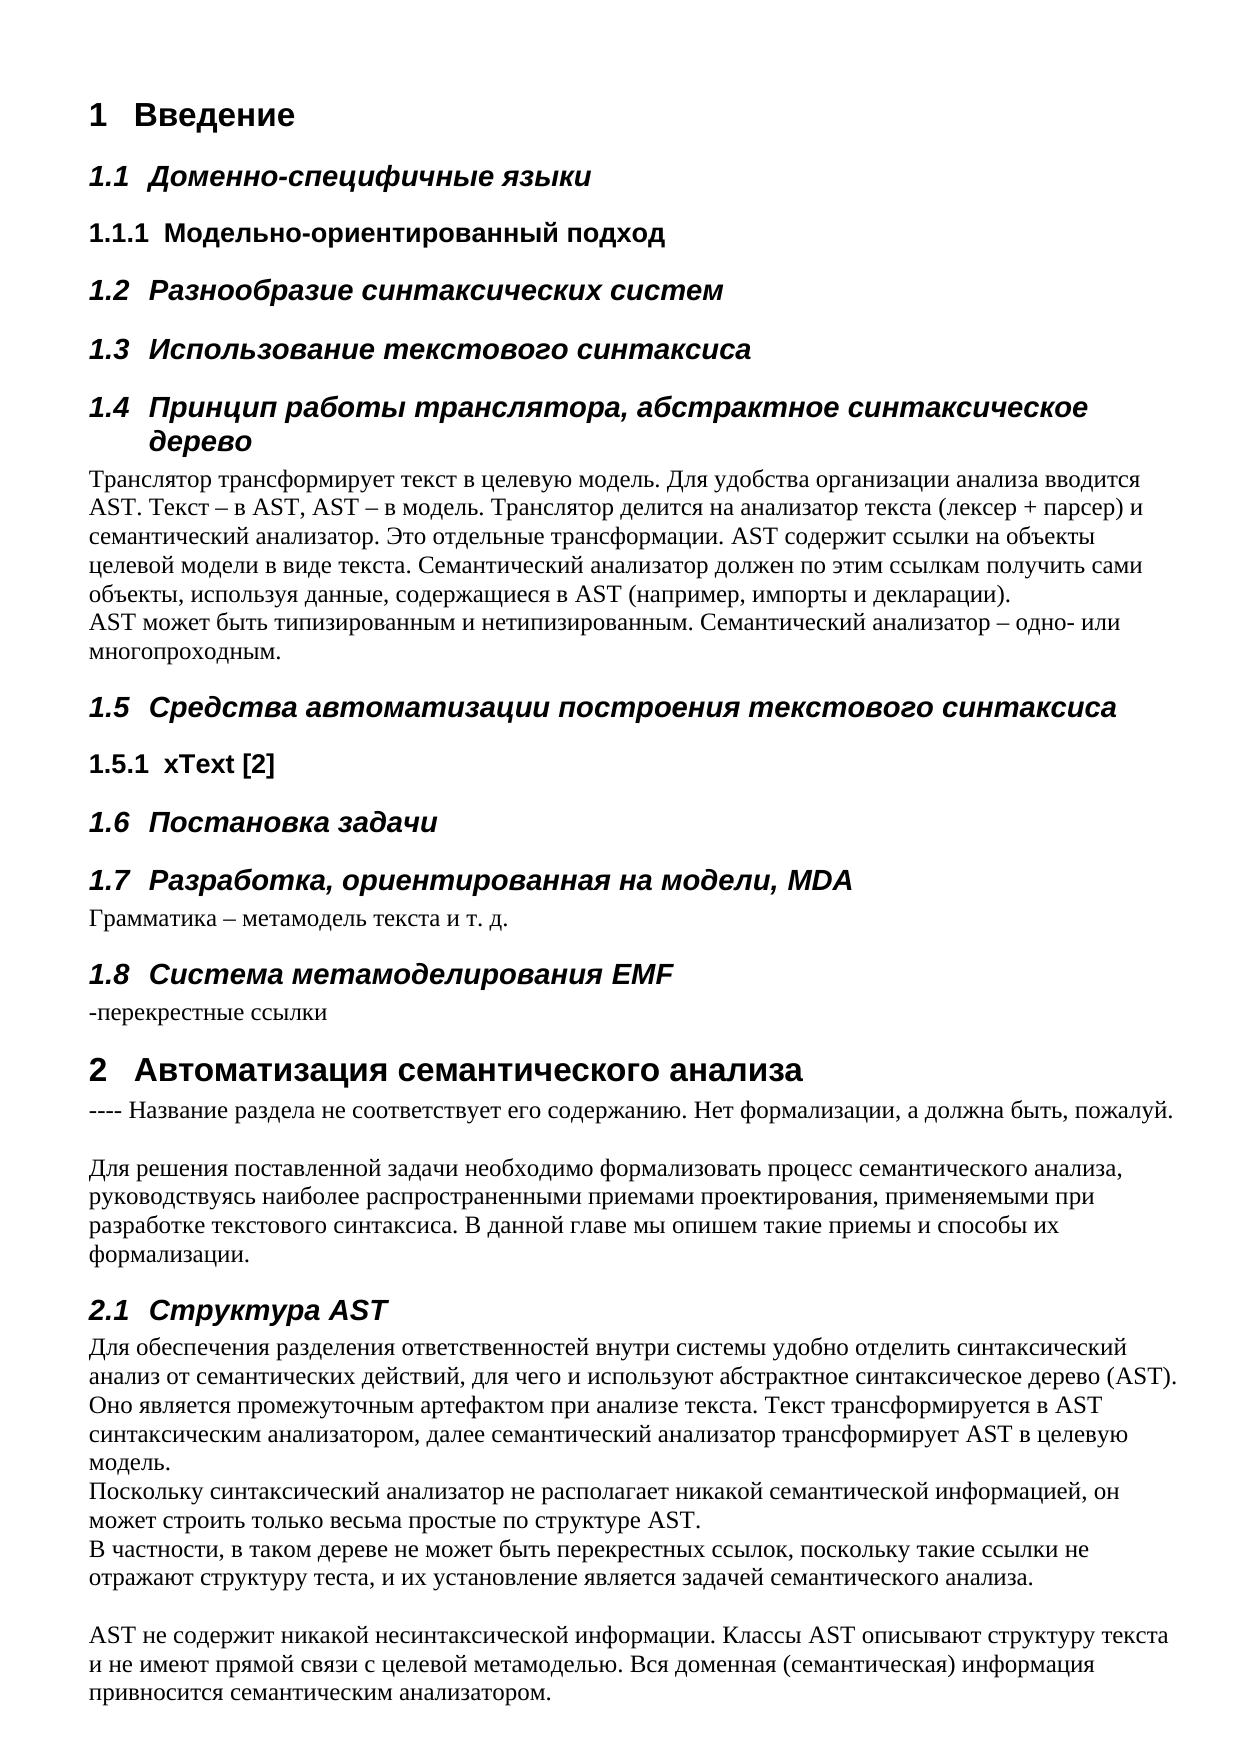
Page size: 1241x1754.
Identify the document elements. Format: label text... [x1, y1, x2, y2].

subtitle Разнообразие синтаксических систем [89, 273, 1181, 307]
subtitle Разработка, ориентированная на модели, MDA [89, 863, 1181, 897]
subtitle Система метамоделирования EMF [89, 957, 1181, 990]
text Грамматика – метамодель текста и т. д. [89, 903, 1181, 932]
subtitle Постановка задачи [89, 805, 1181, 838]
subtitle Автоматизация семантического анализа [89, 1050, 1181, 1089]
text ---- Название раздела не соответствует его содержанию. Нет формализации, а должна быть, пожалуй. [89, 1095, 1181, 1124]
subtitle Доменно-специфичные языки [89, 158, 1181, 192]
text В частности, в таком дереве не может быть перекрестных ссылок, поскольку такие ссылки не отражают структуру теста, и их установление является задачей семантического анализа. [89, 1534, 1181, 1591]
subtitle Модельно-ориентированный подход [89, 217, 1181, 248]
subtitle xText [2] [89, 748, 1181, 780]
text -перекрестные ссылки [89, 997, 1181, 1025]
subtitle Использование текстового синтаксиса [89, 332, 1181, 365]
text Для обеспечения разделения ответственностей внутри системы удобно отделить синтаксический анализ от семантических действий, для чего и используют абстрактное синтаксическое дерево (AST). Оно является промежуточным артефактом при анализе текста. Текст трансформируется в AST синтаксическим анализатором, далее семантический анализатор трансформирует AST в целевую модель. [89, 1332, 1181, 1476]
subtitle Средства автоматизации построения текстового синтаксиса [89, 690, 1181, 723]
text Поскольку синтаксический анализатор не располагает никакой семантической информацией, он может строить только весьма простые по структуре AST. [89, 1476, 1181, 1534]
text AST может быть типизированным и нетипизированным. Семантический анализатор – одно- или многопроходным. [89, 607, 1181, 665]
subtitle Введение [89, 95, 1181, 133]
text Для решения поставленной задачи необходимо формализовать процесс семантического анализа, руководствуясь наиболее распространенными приемами проектирования, применяемыми при разработке текстового синтаксиса. В данной главе мы опишем такие приемы и способы их формализации. [89, 1153, 1181, 1268]
text Транслятор трансформирует текст в целевую модель. Для удобства организации анализа вводится AST. Текст – в AST, AST – в модель. Транслятор делится на анализатор текста (лексер + парсер) и семантический анализатор. Это отдельные трансформации. AST содержит ссылки на объекты целевой модели в виде текста. Семантический анализатор должен по этим ссылкам получить сами объекты, используя данные, содержащиеся в AST (например, импорты и декларации). [89, 464, 1181, 607]
subtitle Принцип работы транслятора, абстрактное синтаксическое дерево [89, 390, 1181, 457]
subtitle Структура AST [89, 1293, 1181, 1326]
text AST не содержит никакой несинтаксической информации. Классы AST описывают структуру текста и не имеют прямой связи с целевой метамоделью. Вся доменная (семантическая) информация привносится семантическим анализатором. [89, 1620, 1181, 1706]
